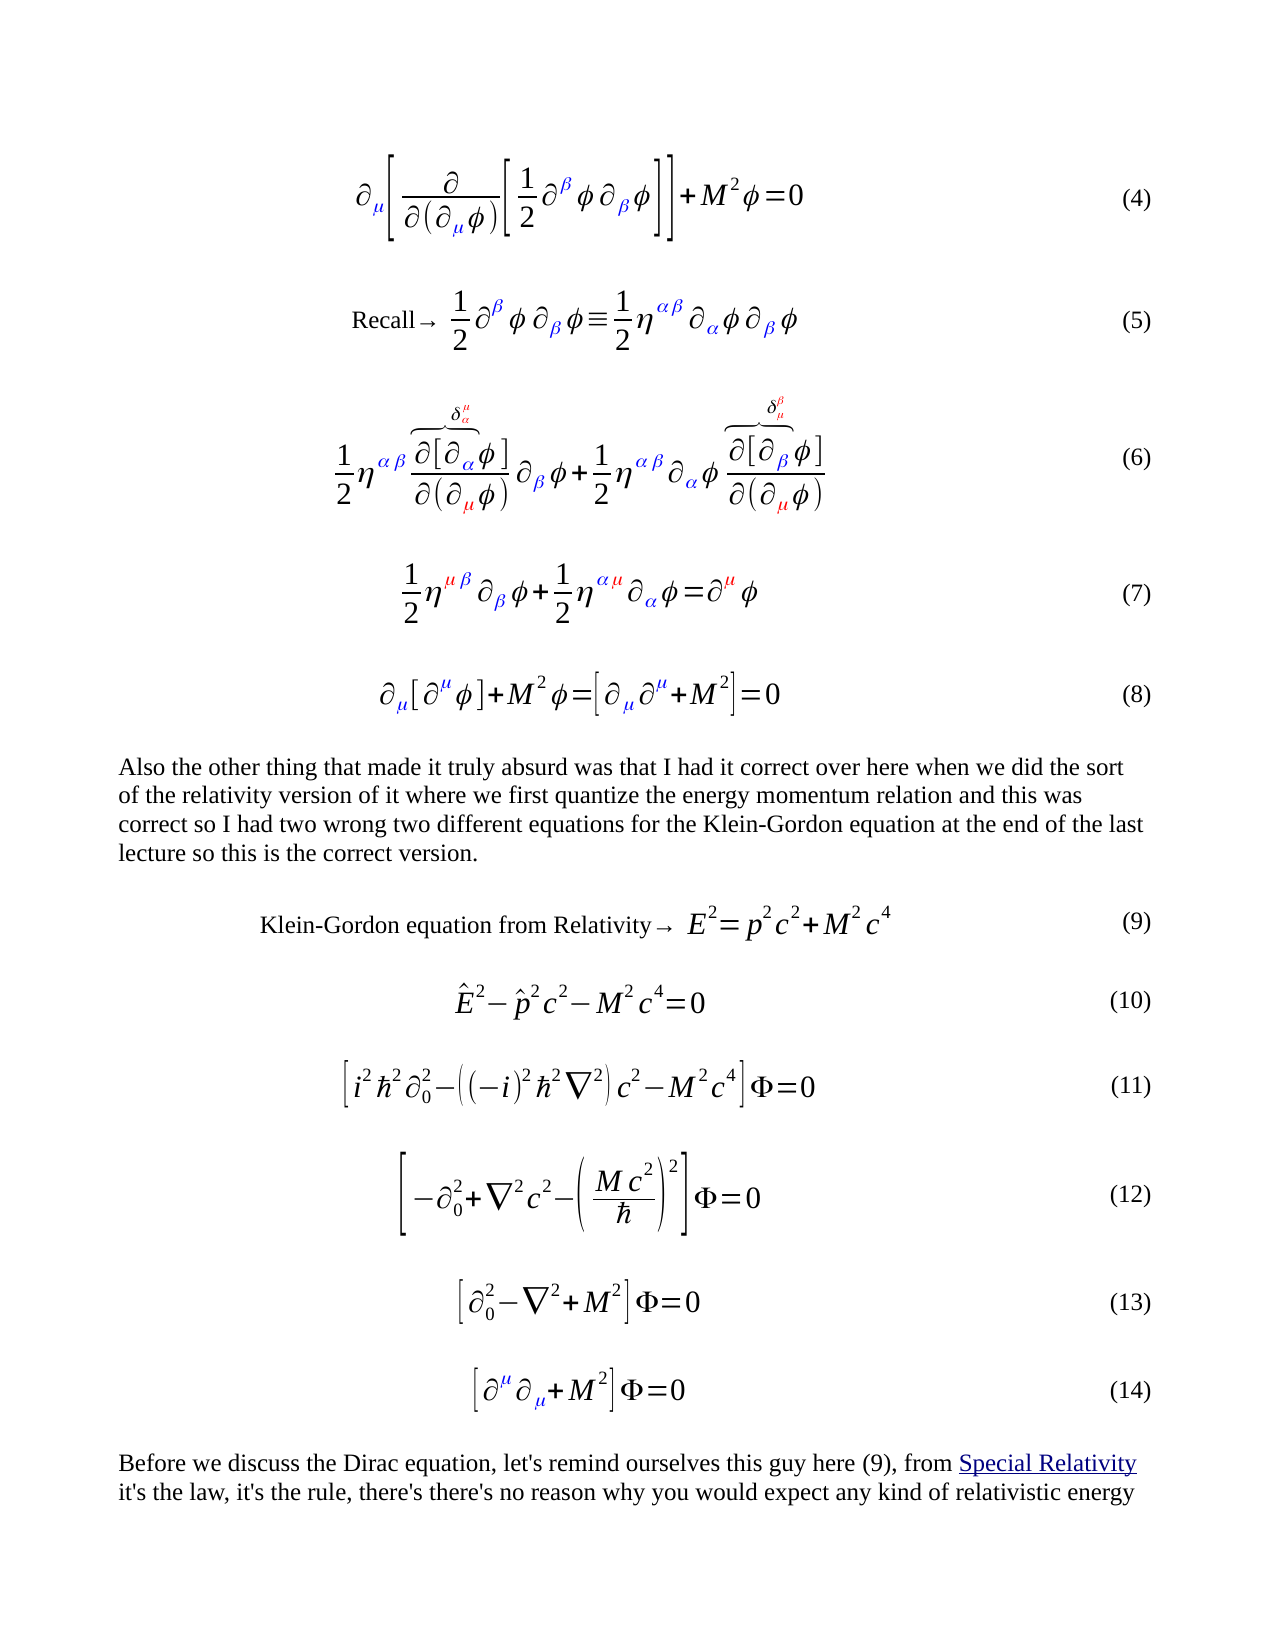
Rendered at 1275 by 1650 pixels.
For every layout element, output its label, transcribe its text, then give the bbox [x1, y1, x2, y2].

table_header (14) [1041, 1360, 1157, 1419]
table_header (9) [1041, 896, 1157, 946]
table_header (6) [1041, 391, 1157, 522]
table_header (10) [1041, 975, 1157, 1025]
table_header [118, 1272, 1041, 1332]
text of the relativity version of it where we first quantize the energy momentum relation and this was correct so I had two wrong two different equations for the Klein-Gordon equation at the end of the last lecture so this is the correct version. [118, 781, 1157, 867]
table_header (8) [1041, 664, 1157, 723]
table_header (13) [1041, 1272, 1157, 1332]
table_header [118, 1360, 1041, 1419]
table_header (4) [1041, 147, 1157, 248]
table_header [118, 1145, 1041, 1243]
table_header [118, 975, 1041, 1025]
table_header [118, 664, 1041, 723]
table_header [118, 391, 1041, 522]
table_header Recall→ [118, 277, 1041, 362]
table_header [118, 550, 1041, 635]
table_header (7) [1041, 550, 1157, 635]
text Also the other thing that made it truly absurd was that I had it correct over here when we did the sort [118, 752, 1157, 781]
table_header [118, 147, 1041, 248]
table_header (12) [1041, 1145, 1157, 1243]
table_header (11) [1041, 1054, 1157, 1116]
text Before we discuss the Dirac equation, let's remind ourselves this guy here (9), from Special Relativity it's the law, it's the rule, there's there's no reason why you would expect any kind of relativistic energy [118, 1448, 1157, 1506]
table_header Klein-Gordon equation from Relativity→ [118, 896, 1041, 946]
table_header (5) [1041, 277, 1157, 362]
table_header [118, 1054, 1041, 1116]
